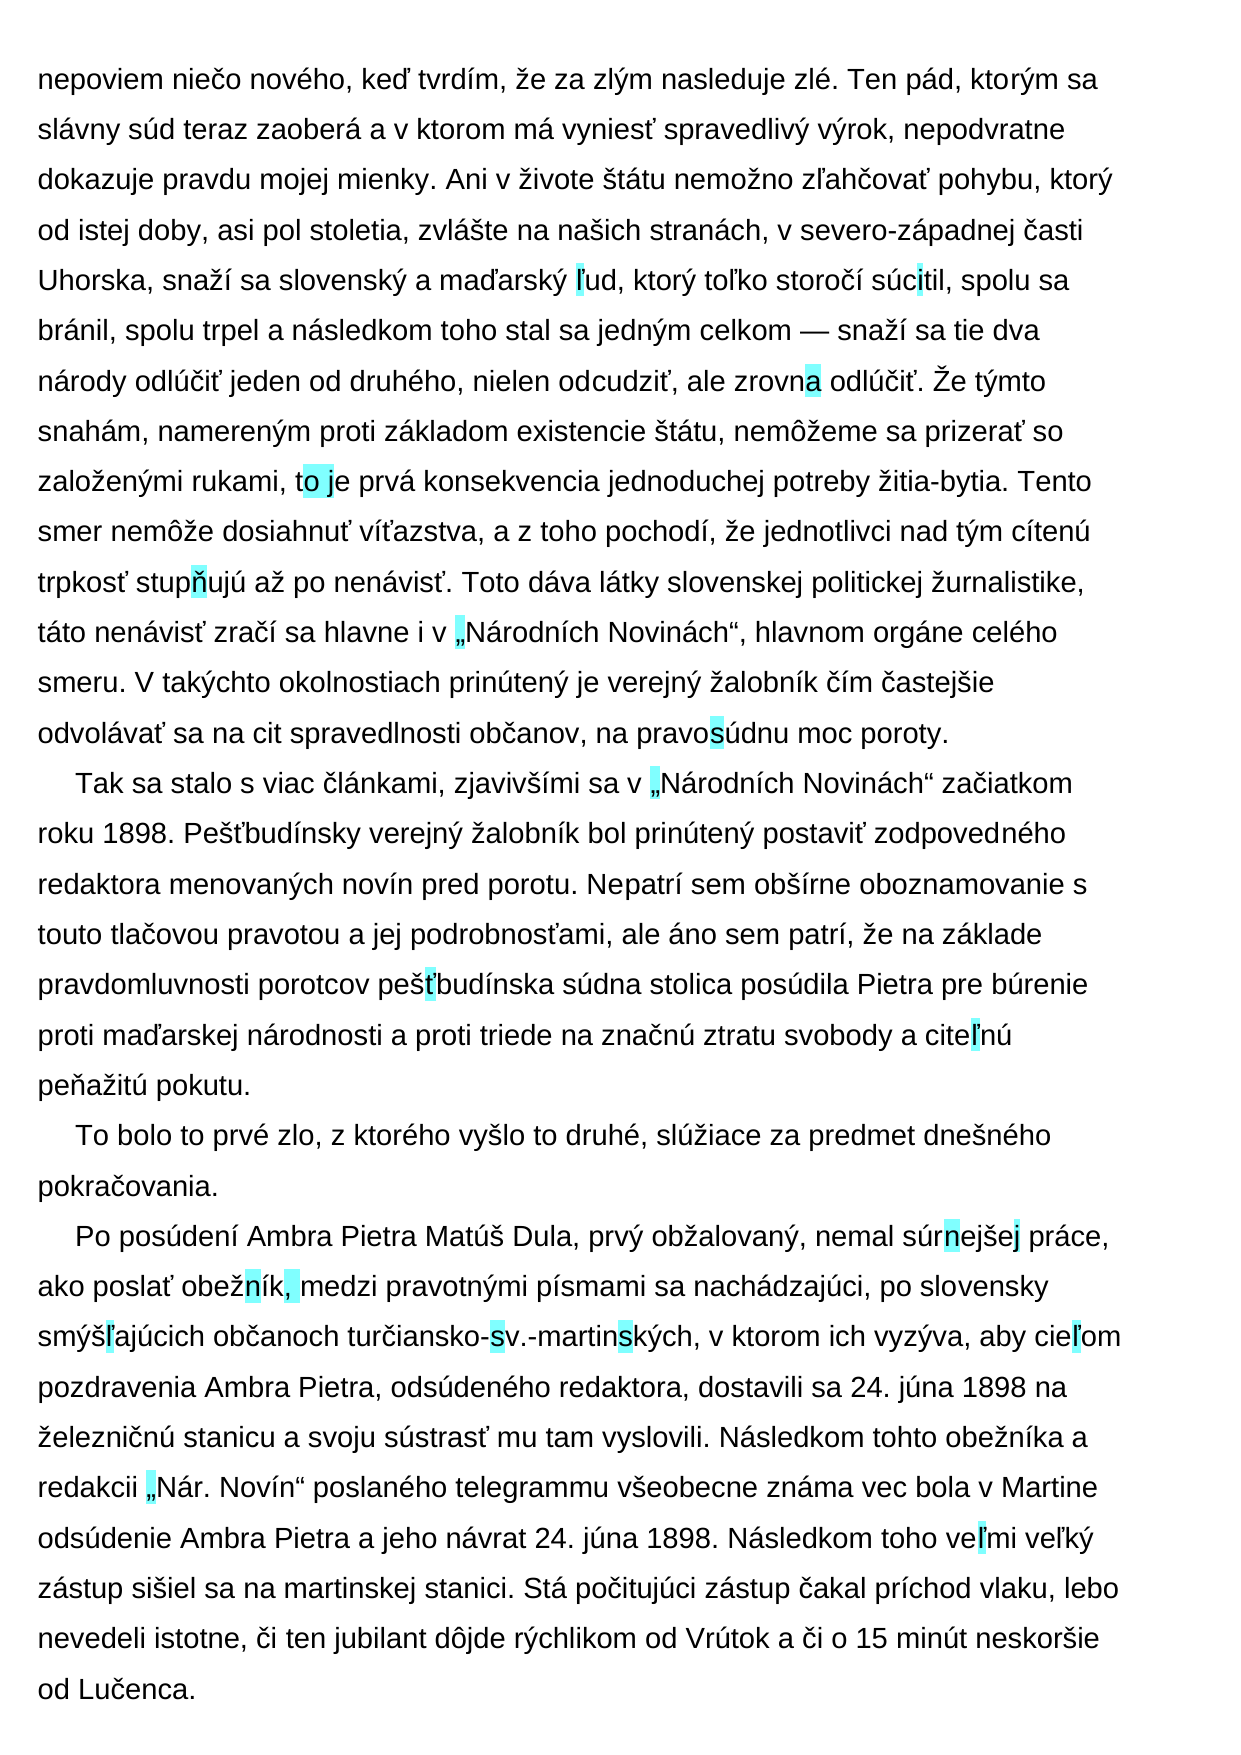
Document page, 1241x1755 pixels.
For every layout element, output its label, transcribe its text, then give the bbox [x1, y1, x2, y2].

text nepoviem niečo nového, keď tvrdím, že za zlým nasleduje zlé. Ten pád, kto­rým sa slávny súd teraz zaoberá a v ktorom má vyniesť spravedlivý výrok, nepodvratne dokazuje pravdu mojej mienky. Ani v živote štátu nemožno zľahčovať pohybu, ktorý od istej doby, asi pol stoletia, zvlášte na našich stranách, v severo-západnej časti Uhorska, snaží sa slovenský a maďarský ľud, ktorý toľko storočí súcitil, spolu sa bránil, spolu trpel a následkom toho stal sa jedným celkom — snaží sa tie dva národy odlúčiť jeden od druhého, nielen od­cudziť, ale zrovna odlúčiť. Že týmto snahám, namereným proti základom existencie štátu, nemôžeme sa prizerať so založenými rukami, to je prvá konsekvencia jednoduchej potreby žitia-bytia. Tento smer nemôže dosiahnuť víťazstva, a z toho pochodí, že jednotlivci nad tým cítenú trpkosť stupňujú až po nenávisť. Toto dáva látky slovenskej politickej žurnalistike, táto nenávisť zračí sa hlavne i v „Národních Novinách“, hlavnom orgáne celého smeru. V takýchto okolnostiach prinútený je verejný žalobník čím častejšie odvolávať sa na cit spravedlnosti občanov, na pravosúdnu moc poroty. [37, 62, 1130, 749]
text To bolo to prvé zlo, z ktorého vyšlo to druhé, slúžiace za predmet dnešného pokračovania. [37, 1118, 1130, 1202]
text Po posúdení Ambra Pietra Matúš Dula, prvý obžalovaný, nemal súrnejšej práce, ako poslať obežník, medzi pravotnými písmami sa nachádzajúci, po slo­vensky smýšľajúcich občanoch turčiansko-sv.-martinských, v ktorom ich vyzýva, aby cieľom pozdravenia Ambra Pietra, odsúdeného redaktora, dostavili sa 24. júna 1898 na železničnú stanicu a svoju sústrasť mu tam vyslovili. Následkom tohto obežníka a redakcii „Nár. Novín“ poslaného telegrammu všeobecne známa vec bola v Martine odsúdenie Ambra Pietra a jeho návrat 24. júna 1898. Následkom toho veľmi veľký zástup sišiel sa na martinskej stanici. Stá počitujúci zástup čakal príchod vlaku, lebo nevedeli istotne, či ten jubilant dôjde rýchlikom od Vrútok a či o 15 minút neskoršie od Lučenca. [37, 1219, 1130, 1705]
text Tak sa stalo s viac článkami, zjavivšími sa v „Národních Novinách“ začiatkom roku 1898. Pešťbudínsky verejný žalobník bol prinútený postaviť zodpoved­ného redaktora menovaných novín pred porotu. Ne­patrí sem obšírne oboznamovanie s touto tlačovou pravotou a jej podrobnosťami, ale áno sem patrí, že na základe pravdomluvnosti porotcov pešťbudínska súdna stolica posúdila Pietra pre búrenie proti ma­ďarskej národnosti a proti triede na značnú ztratu svobody a citeľnú peňažitú pokutu. [37, 766, 1130, 1101]
